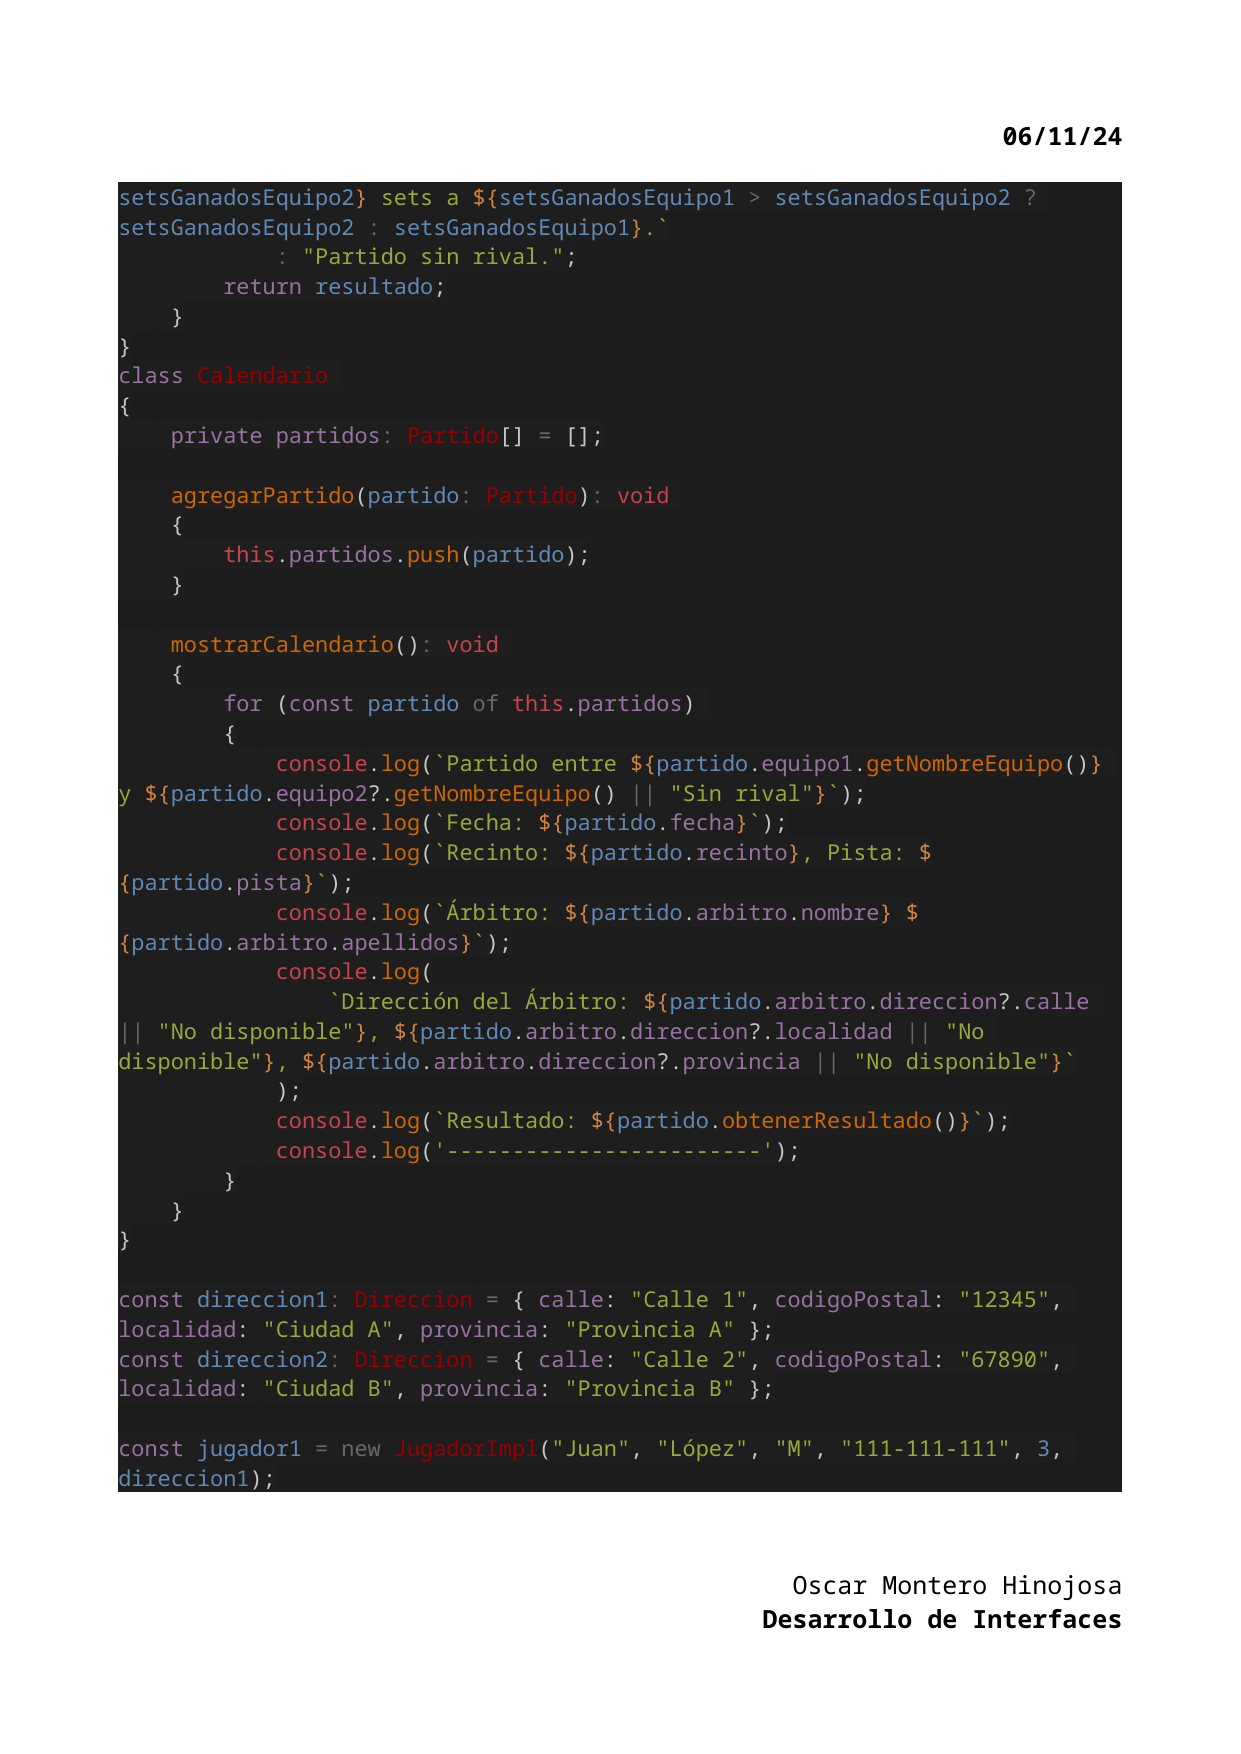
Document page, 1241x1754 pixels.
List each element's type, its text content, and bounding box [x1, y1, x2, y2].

text console.log(`Fecha: ${partido.fecha}`); [118, 807, 1122, 837]
text { [118, 509, 1122, 539]
text } [118, 301, 1122, 331]
text { [118, 658, 1122, 688]
text console.log(`Recinto: ${partido.recinto}, Pista: ${partido.pista}`); [118, 837, 1122, 897]
text mostrarCalendario(): void [118, 628, 1122, 658]
text class Calendario [118, 360, 1122, 390]
text setsGanadosEquipo2} sets a ${setsGanadosEquipo1 > setsGanadosEquipo2 ? setsGanadosEquipo2 : setsGanadosEquipo1}.` [118, 182, 1122, 241]
text console.log(`Partido entre ${partido.equipo1.getNombreEquipo()} y ${partido.equipo2?.getNombreEquipo() || "Sin rival"}`); [118, 748, 1122, 807]
text } [118, 1165, 1122, 1194]
text { [118, 718, 1122, 748]
text console.log(`Árbitro: ${partido.arbitro.nombre} ${partido.arbitro.apellidos}`); [118, 897, 1122, 956]
text } [118, 1194, 1122, 1224]
text agregarPartido(partido: Partido): void [118, 479, 1122, 509]
text console.log('------------------------'); [118, 1135, 1122, 1165]
text console.log(`Resultado: ${partido.obtenerResultado()}`); [118, 1105, 1122, 1135]
text } [118, 1224, 1122, 1254]
text const jugador1 = new JugadorImpl("Juan", "López", "M", "111-111-111", 3, direccion1); [118, 1433, 1122, 1492]
text } [118, 569, 1122, 599]
text for (const partido of this.partidos) [118, 688, 1122, 718]
text this.partidos.push(partido); [118, 539, 1122, 569]
text const direccion1: Direccion = { calle: "Calle 1", codigoPostal: "12345", localidad: "Ciudad A", provincia: "Provincia A" }; [118, 1284, 1122, 1343]
text : "Partido sin rival."; [118, 241, 1122, 271]
text private partidos: Partido[] = []; [118, 420, 1122, 450]
text { [118, 390, 1122, 420]
text } [118, 331, 1122, 360]
text `Dirección del Árbitro: ${partido.arbitro.direccion?.calle || "No disponible"}, ${partido.arbitro.direccion?.localidad || "No disponible"}, ${partido.arbitro.direccion?.provincia || "No disponible"}` [118, 986, 1122, 1075]
text const direccion2: Direccion = { calle: "Calle 2", codigoPostal: "67890", localidad: "Ciudad B", provincia: "Provincia B" }; [118, 1343, 1122, 1403]
text return resultado; [118, 271, 1122, 301]
text console.log( [118, 956, 1122, 986]
text ); [118, 1075, 1122, 1105]
